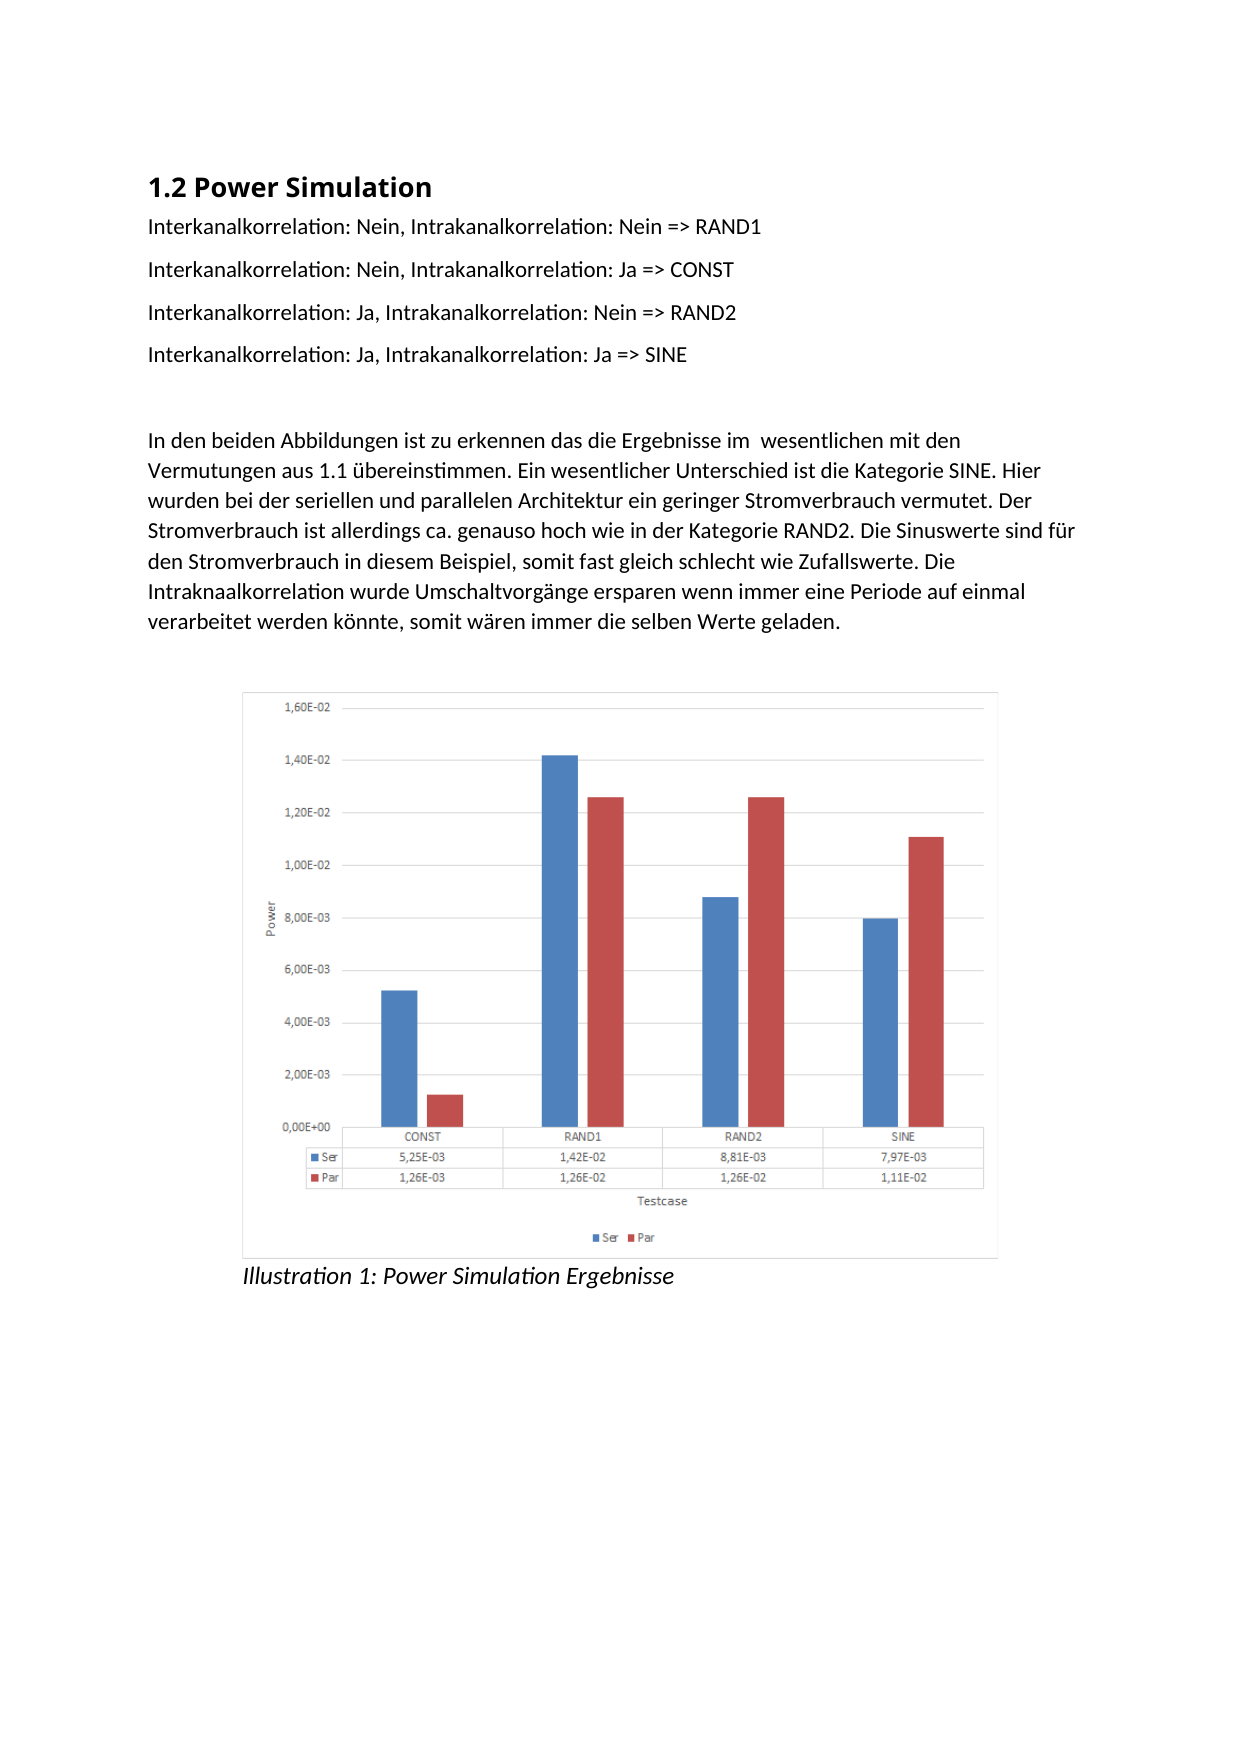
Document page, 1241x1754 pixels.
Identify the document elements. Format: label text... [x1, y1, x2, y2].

text Illustration 1: Power Simulation Ergebnisse [242, 1259, 998, 1291]
text In den beiden Abbildungen ist zu erkennen das die Ergebnisse im wesentlichen mit den Vermutungen aus 1.1 übereinstimmen. Ein wesentlicher Unterschied ist die Kategorie SINE. Hier wurden bei der seriellen und parallelen Architektur ein geringer Stromverbrauch vermutet. Der Stromverbrauch ist allerdings ca. genauso hoch wie in der Kategorie RAND2. Die Sinuswerte sind für den Stromverbrauch in diesem Beispiel, somit fast gleich schlecht wie Zufallswerte. Die Intraknaalkorrelation wurde Umschaltvorgänge ersparen wenn immer eine Periode auf einmal verarbeitet werden könnte, somit wären immer die selben Werte geladen. [148, 426, 1093, 635]
subtitle 1.2 Power Simulation [148, 168, 1093, 205]
text Interkanalkorrelation: Ja, Intrakanalkorrelation: Ja => SINE [148, 341, 1093, 368]
picture [242, 692, 999, 1259]
text Interkanalkorrelation: Ja, Intrakanalkorrelation: Nein => RAND2 [148, 298, 1093, 326]
text Interkanalkorrelation: Nein, Intrakanalkorrelation: Ja => CONST [148, 255, 1093, 283]
text Interkanalkorrelation: Nein, Intrakanalkorrelation: Nein => RAND1 [148, 212, 1093, 240]
